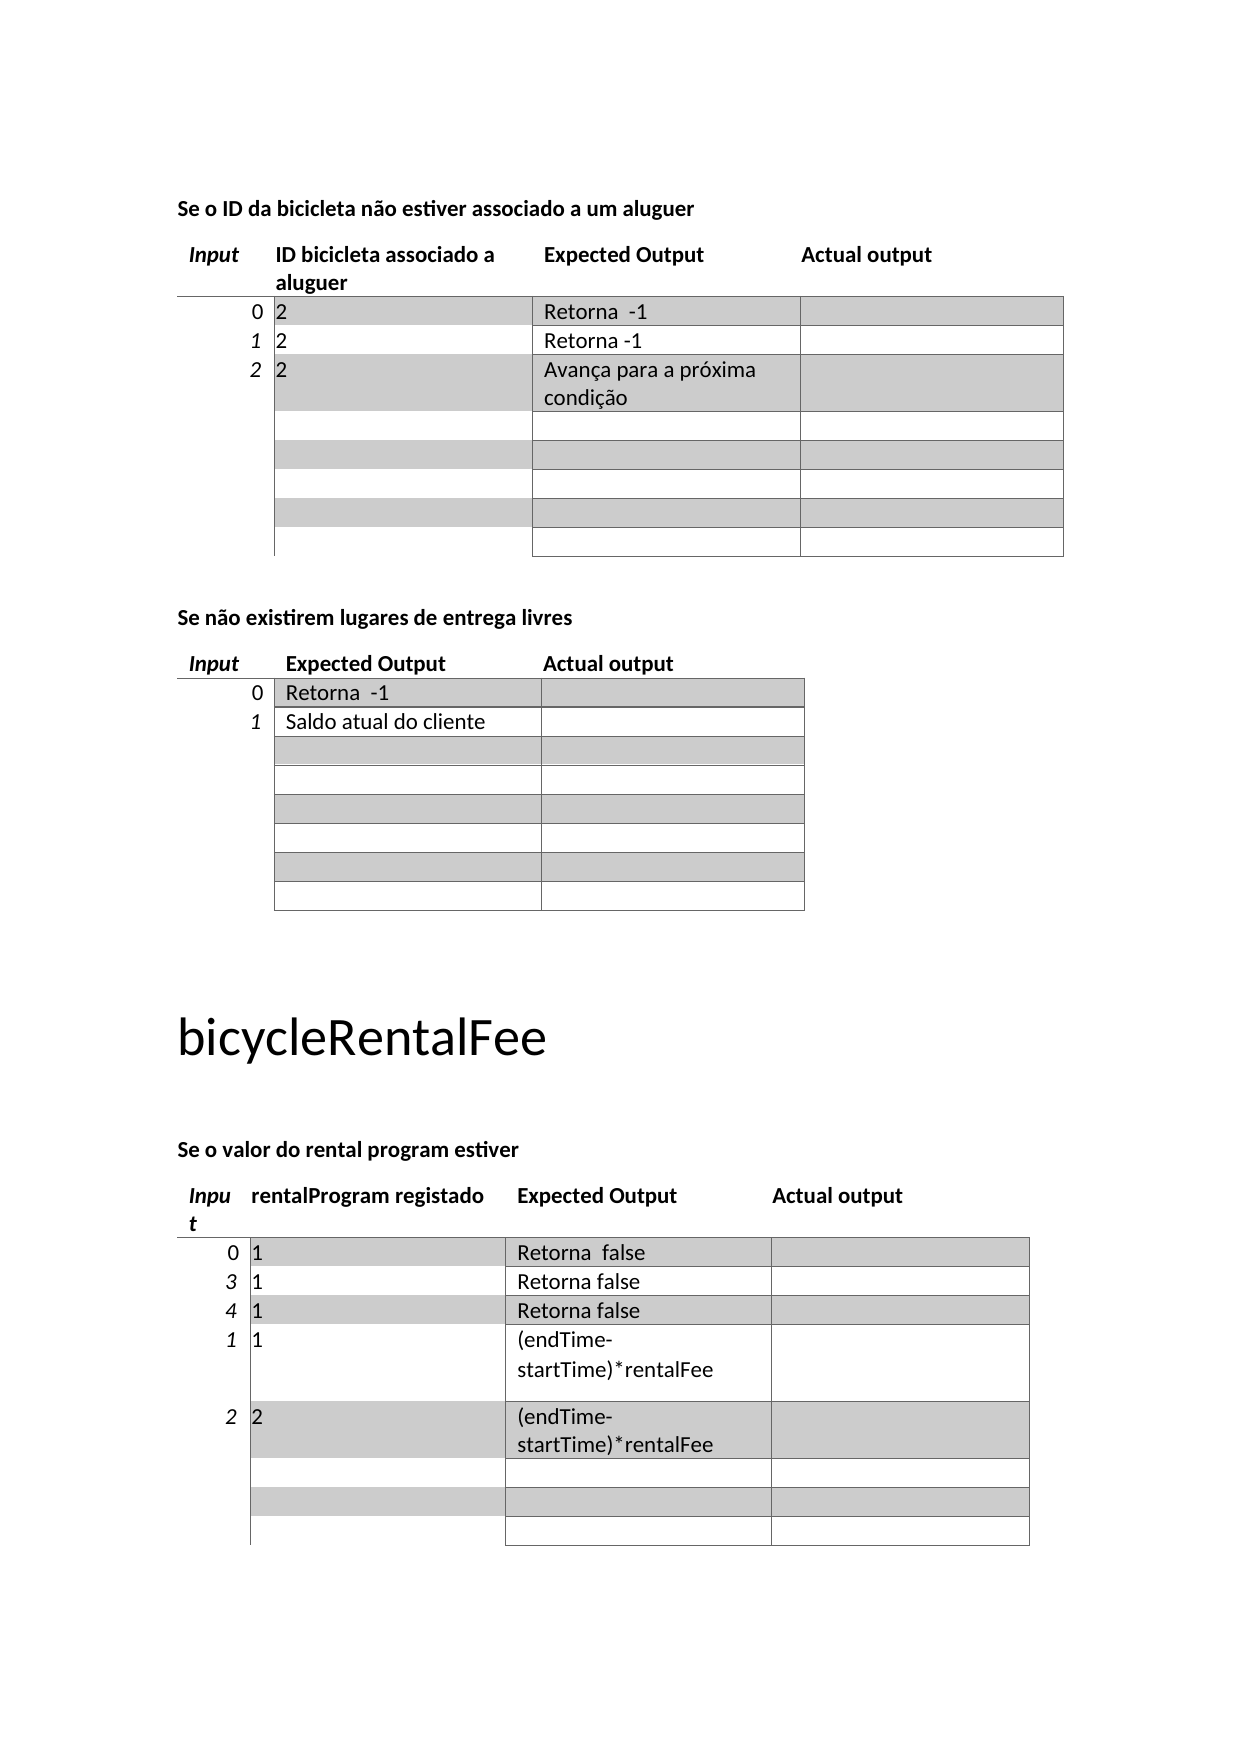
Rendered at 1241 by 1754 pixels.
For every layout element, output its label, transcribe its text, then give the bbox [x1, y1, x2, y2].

table_cell Retorna false [506, 1267, 771, 1295]
table_cell [533, 499, 800, 527]
table_cell 0 [177, 297, 274, 325]
table_cell [772, 1402, 1029, 1458]
table_cell [542, 708, 804, 736]
table_header Input [177, 649, 274, 677]
table_cell [542, 824, 804, 852]
table_header Actual output [800, 240, 1063, 296]
table_cell 4 [177, 1295, 250, 1324]
table_cell [801, 412, 1063, 440]
table_cell [177, 823, 274, 852]
table_cell [772, 1459, 1029, 1487]
table_cell [177, 881, 274, 910]
table_cell [533, 441, 800, 469]
table_cell Retorna -1 [533, 297, 800, 325]
table_cell [542, 679, 804, 706]
table_cell [275, 469, 532, 498]
table_cell [275, 766, 541, 794]
table_cell [506, 1517, 771, 1545]
table_cell [275, 882, 541, 910]
table_cell 1 [177, 706, 274, 736]
table_cell [801, 499, 1063, 527]
table_cell [177, 765, 274, 794]
table_cell [177, 852, 274, 881]
text Se o ID da bicicleta não estiver associado a um aluguer [177, 194, 1063, 222]
table_cell [275, 853, 541, 881]
table_cell [177, 498, 274, 527]
table_cell 0 [177, 1238, 250, 1266]
table_cell Avança para a próxima condição [533, 355, 800, 411]
table_cell [542, 795, 804, 823]
table_header Input [177, 1181, 250, 1237]
table_cell [177, 736, 274, 764]
table_cell [275, 411, 532, 440]
table_header Expected Output [533, 240, 800, 296]
table_header ID bicicleta associado a aluguer [274, 240, 533, 296]
table_cell [801, 297, 1063, 325]
table_cell [772, 1267, 1029, 1295]
text Se não existirem lugares de entrega livres [177, 603, 1063, 631]
table_cell [772, 1517, 1029, 1545]
table_cell (endTime-startTime)*rentalFee [506, 1325, 771, 1401]
table_cell 1 [177, 1324, 250, 1401]
table_cell [533, 470, 800, 498]
table_cell 1 [251, 1295, 505, 1324]
table_cell [177, 527, 274, 556]
table_cell [801, 355, 1063, 411]
table_cell 2 [275, 297, 532, 325]
table_cell [177, 440, 274, 469]
table_cell [177, 469, 274, 498]
table_cell Saldo atual do cliente [275, 708, 541, 736]
table_cell [177, 794, 274, 823]
table_header Expected Output [274, 649, 542, 677]
table_cell [251, 1516, 505, 1545]
table_cell (endTime-startTime)*rentalFee [506, 1402, 771, 1458]
table_cell [772, 1296, 1029, 1324]
table_cell [275, 737, 541, 764]
table_cell Retorna -1 [275, 679, 541, 706]
table_header rentalProgram registado [250, 1181, 506, 1237]
table_cell 1 [177, 325, 274, 354]
table_cell 2 [251, 1401, 505, 1458]
table_cell [801, 470, 1063, 498]
table_cell [542, 853, 804, 881]
table_cell [542, 766, 804, 794]
table_header Actual output [771, 1181, 1030, 1237]
table_cell [177, 1487, 250, 1516]
table_cell Retorna false [506, 1238, 771, 1266]
table_cell [177, 1458, 250, 1487]
table_cell [772, 1238, 1029, 1266]
table_cell 2 [275, 325, 532, 354]
table_cell [772, 1325, 1029, 1401]
table_cell [506, 1488, 771, 1516]
table_cell 0 [177, 679, 274, 706]
table_cell 3 [177, 1266, 250, 1295]
table_cell [801, 441, 1063, 469]
table_cell [533, 412, 800, 440]
table_cell 1 [251, 1266, 505, 1295]
table_cell [801, 326, 1063, 354]
table_cell [251, 1458, 505, 1487]
table_header Actual output [542, 649, 805, 677]
table_header Input [177, 240, 274, 296]
table_cell 2 [177, 1401, 250, 1458]
table_cell [275, 498, 532, 527]
table_cell [801, 528, 1063, 556]
table_cell [772, 1488, 1029, 1516]
table_cell Retorna false [506, 1296, 771, 1324]
table_cell 2 [177, 354, 274, 411]
table_cell [542, 737, 804, 764]
table_cell [275, 824, 541, 852]
table_cell 2 [275, 354, 532, 411]
table_cell [177, 1516, 250, 1545]
text Se o valor do rental program estiver [177, 1135, 1063, 1163]
table_cell [251, 1487, 505, 1516]
table_cell [533, 528, 800, 556]
table_cell Retorna -1 [533, 326, 800, 354]
text bicycleRentalFee [177, 1003, 1063, 1069]
table_cell [275, 440, 532, 469]
table_cell [177, 411, 274, 440]
table_header Expected Output [506, 1181, 771, 1237]
table_cell [275, 527, 532, 556]
table_cell [275, 795, 541, 823]
table_cell [506, 1459, 771, 1487]
table_cell 1 [251, 1238, 505, 1266]
table_cell [542, 882, 804, 910]
table_cell 1 [251, 1324, 505, 1401]
